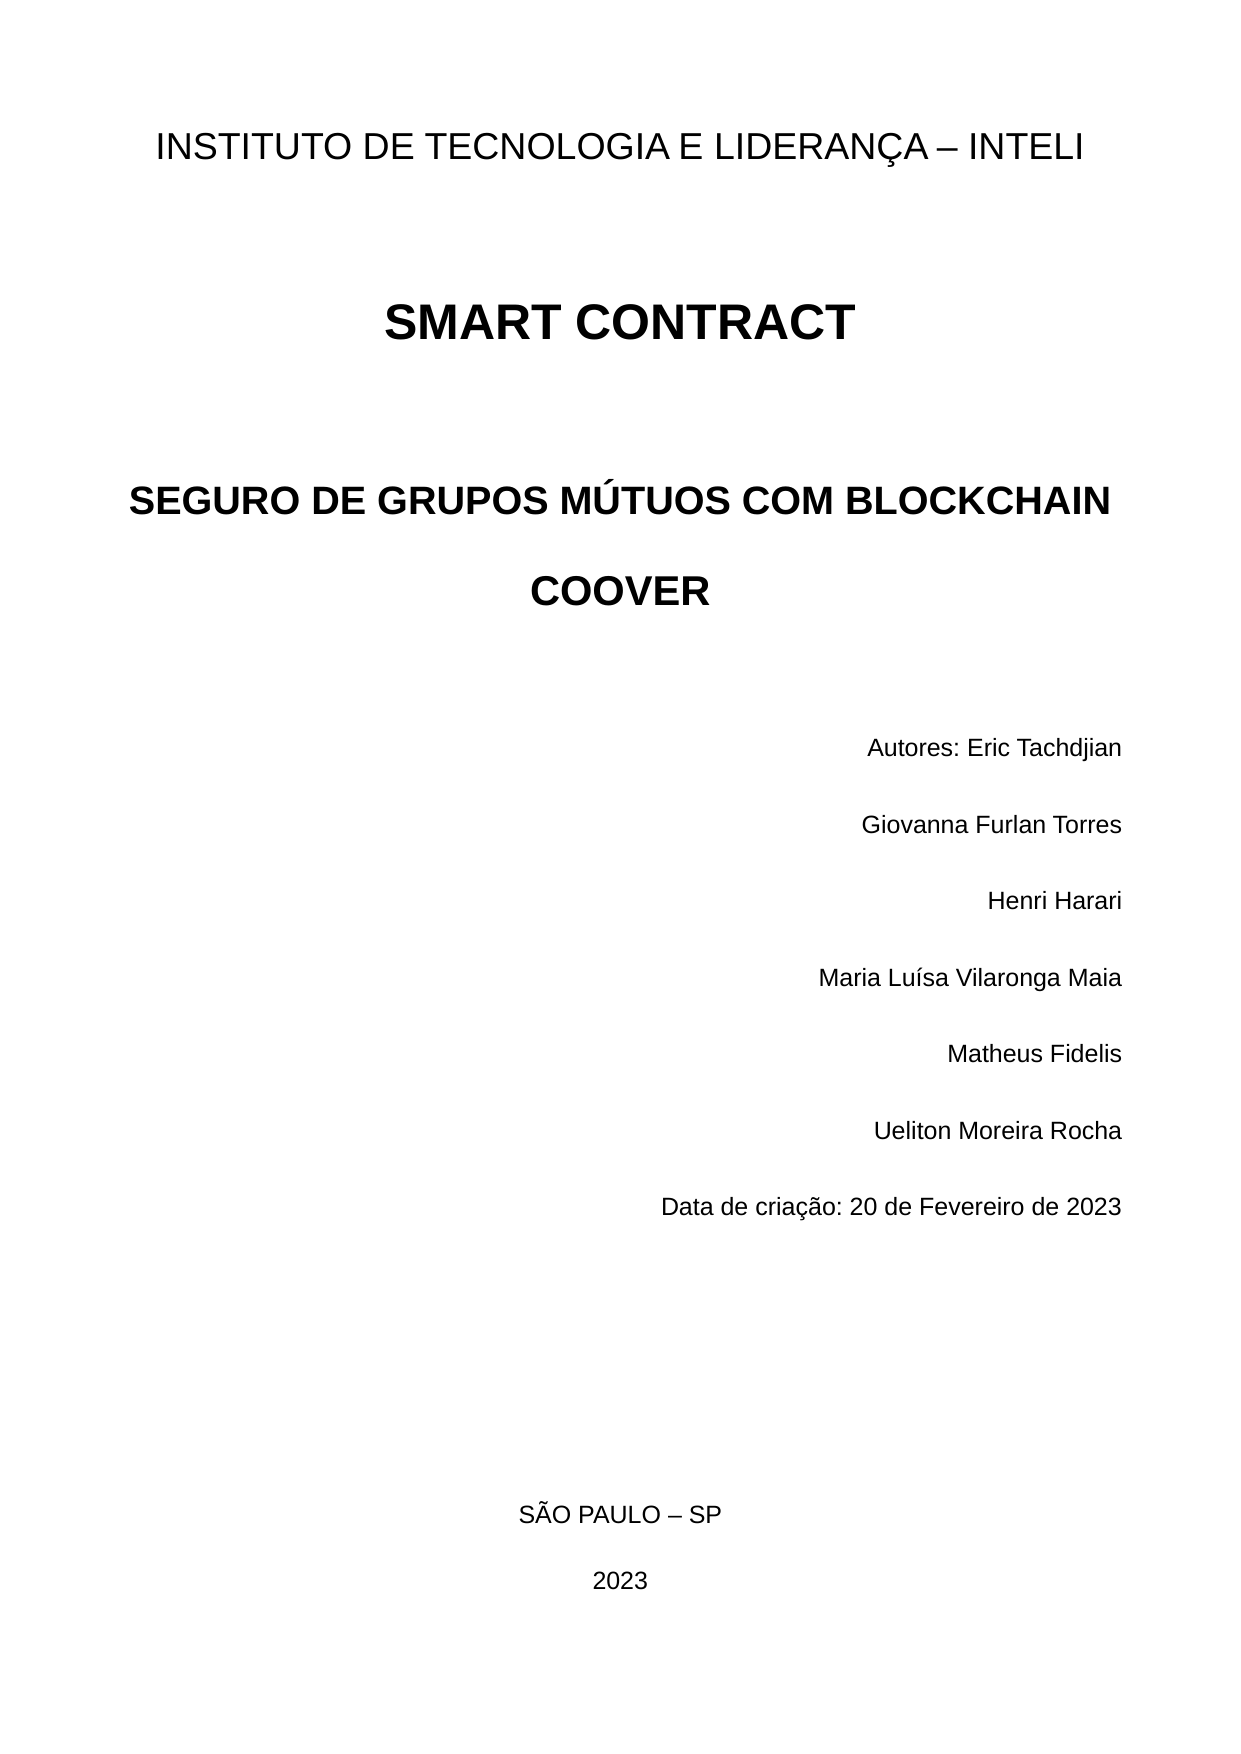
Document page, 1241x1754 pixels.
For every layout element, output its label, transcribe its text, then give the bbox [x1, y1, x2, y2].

text INSTITUTO DE TECNOLOGIA E LIDERANÇA – INTELI [118, 124, 1122, 167]
text Maria Luísa Vilaronga Maia [268, 963, 1122, 991]
text Autores: Eric Tachdjian [268, 733, 1122, 762]
text Giovanna Furlan Torres [268, 810, 1122, 838]
text SEGURO DE GRUPOS MÚTUOS COM BLOCKCHAIN [118, 478, 1122, 523]
text COOVER [118, 567, 1122, 614]
text Matheus Fidelis [268, 1039, 1122, 1068]
text Ueliton Moreira Rocha [268, 1116, 1122, 1144]
text SMART CONTRACT [118, 293, 1122, 350]
text 2023 [118, 1566, 1122, 1595]
text Data de criação: 20 de Fevereiro de 2023 [268, 1192, 1122, 1221]
text Henri Harari [268, 886, 1122, 915]
text SÃO PAULO – SP [118, 1500, 1122, 1529]
